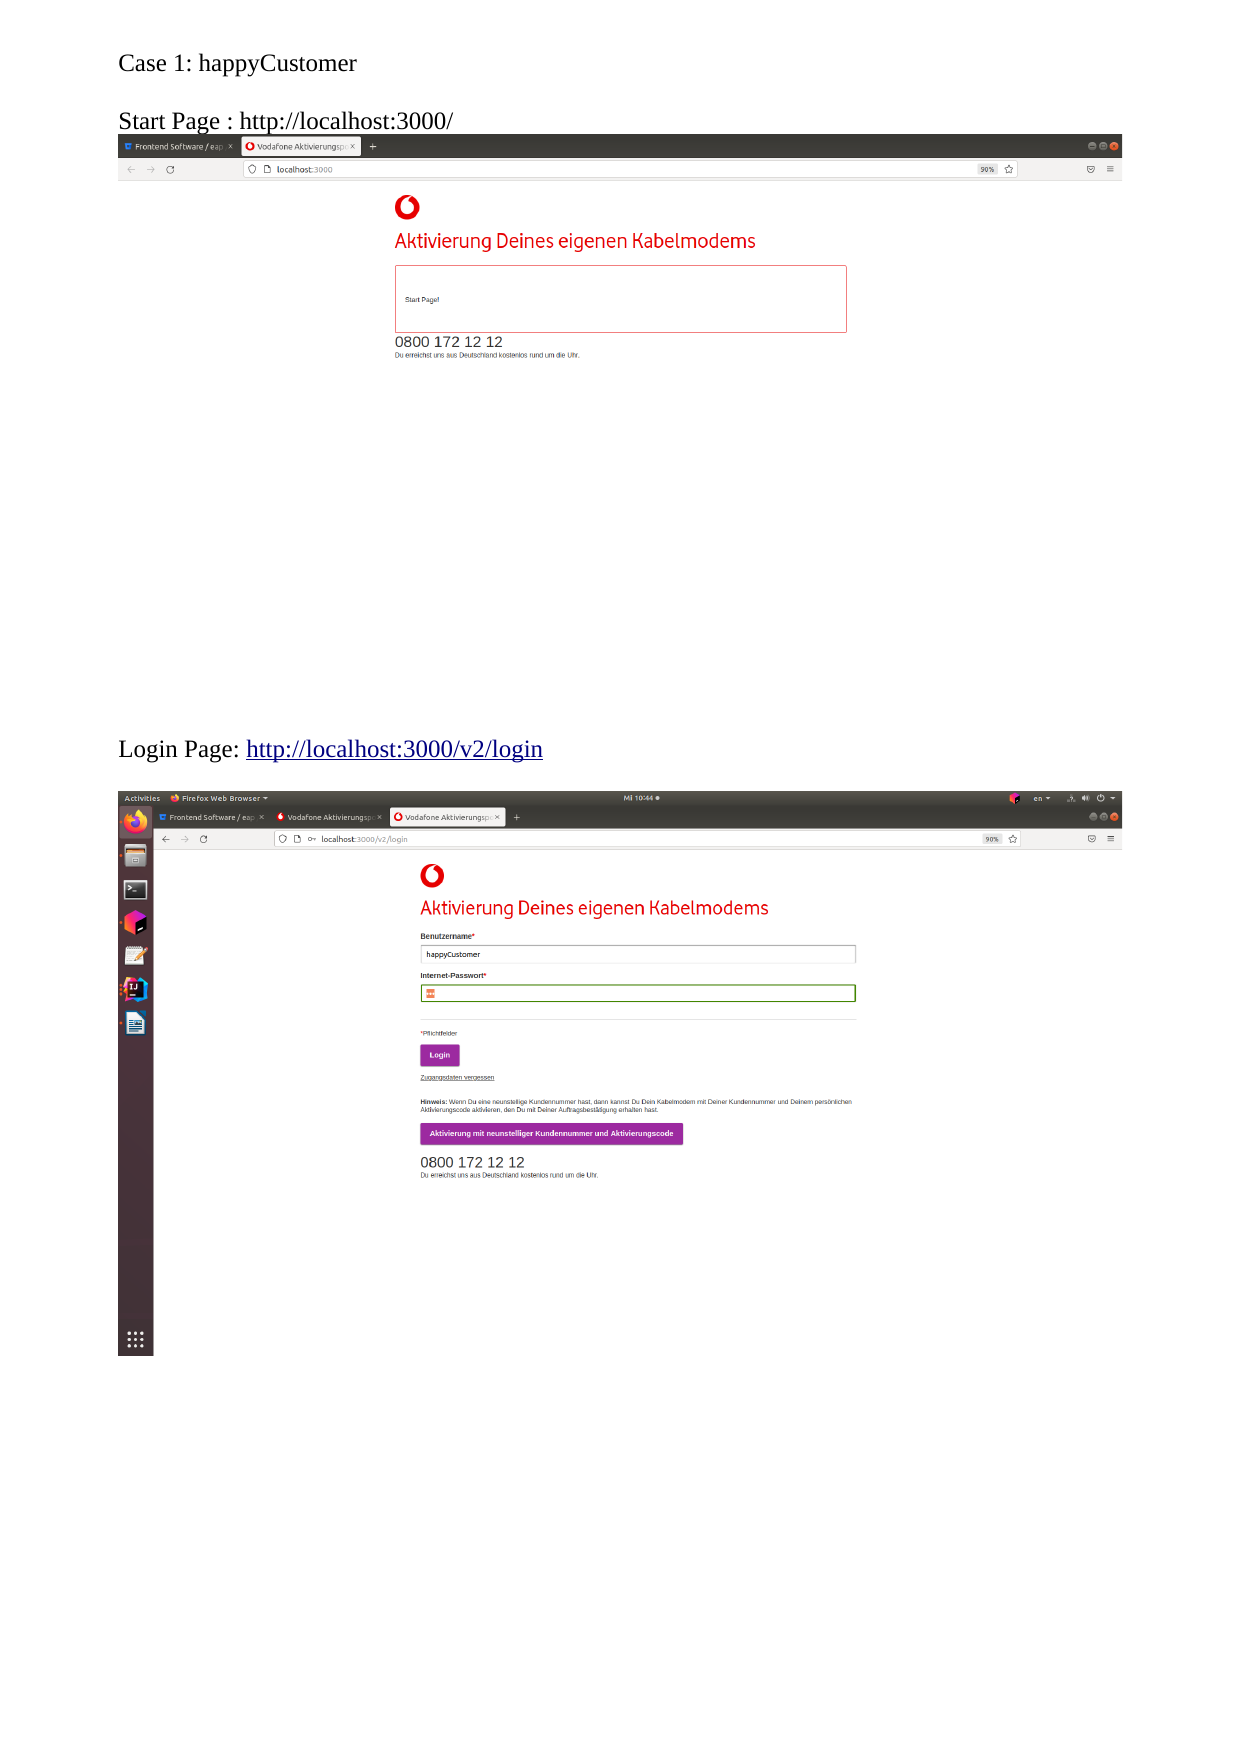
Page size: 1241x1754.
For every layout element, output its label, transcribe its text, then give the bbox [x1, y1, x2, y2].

text Case 1: happyCustomer [118, 48, 1122, 77]
text Login Page: http://localhost:3000/v2/login [118, 734, 1122, 763]
picture [118, 791, 1123, 1356]
picture [118, 134, 1123, 706]
text Start Page : http://localhost:3000/ [118, 106, 1122, 134]
